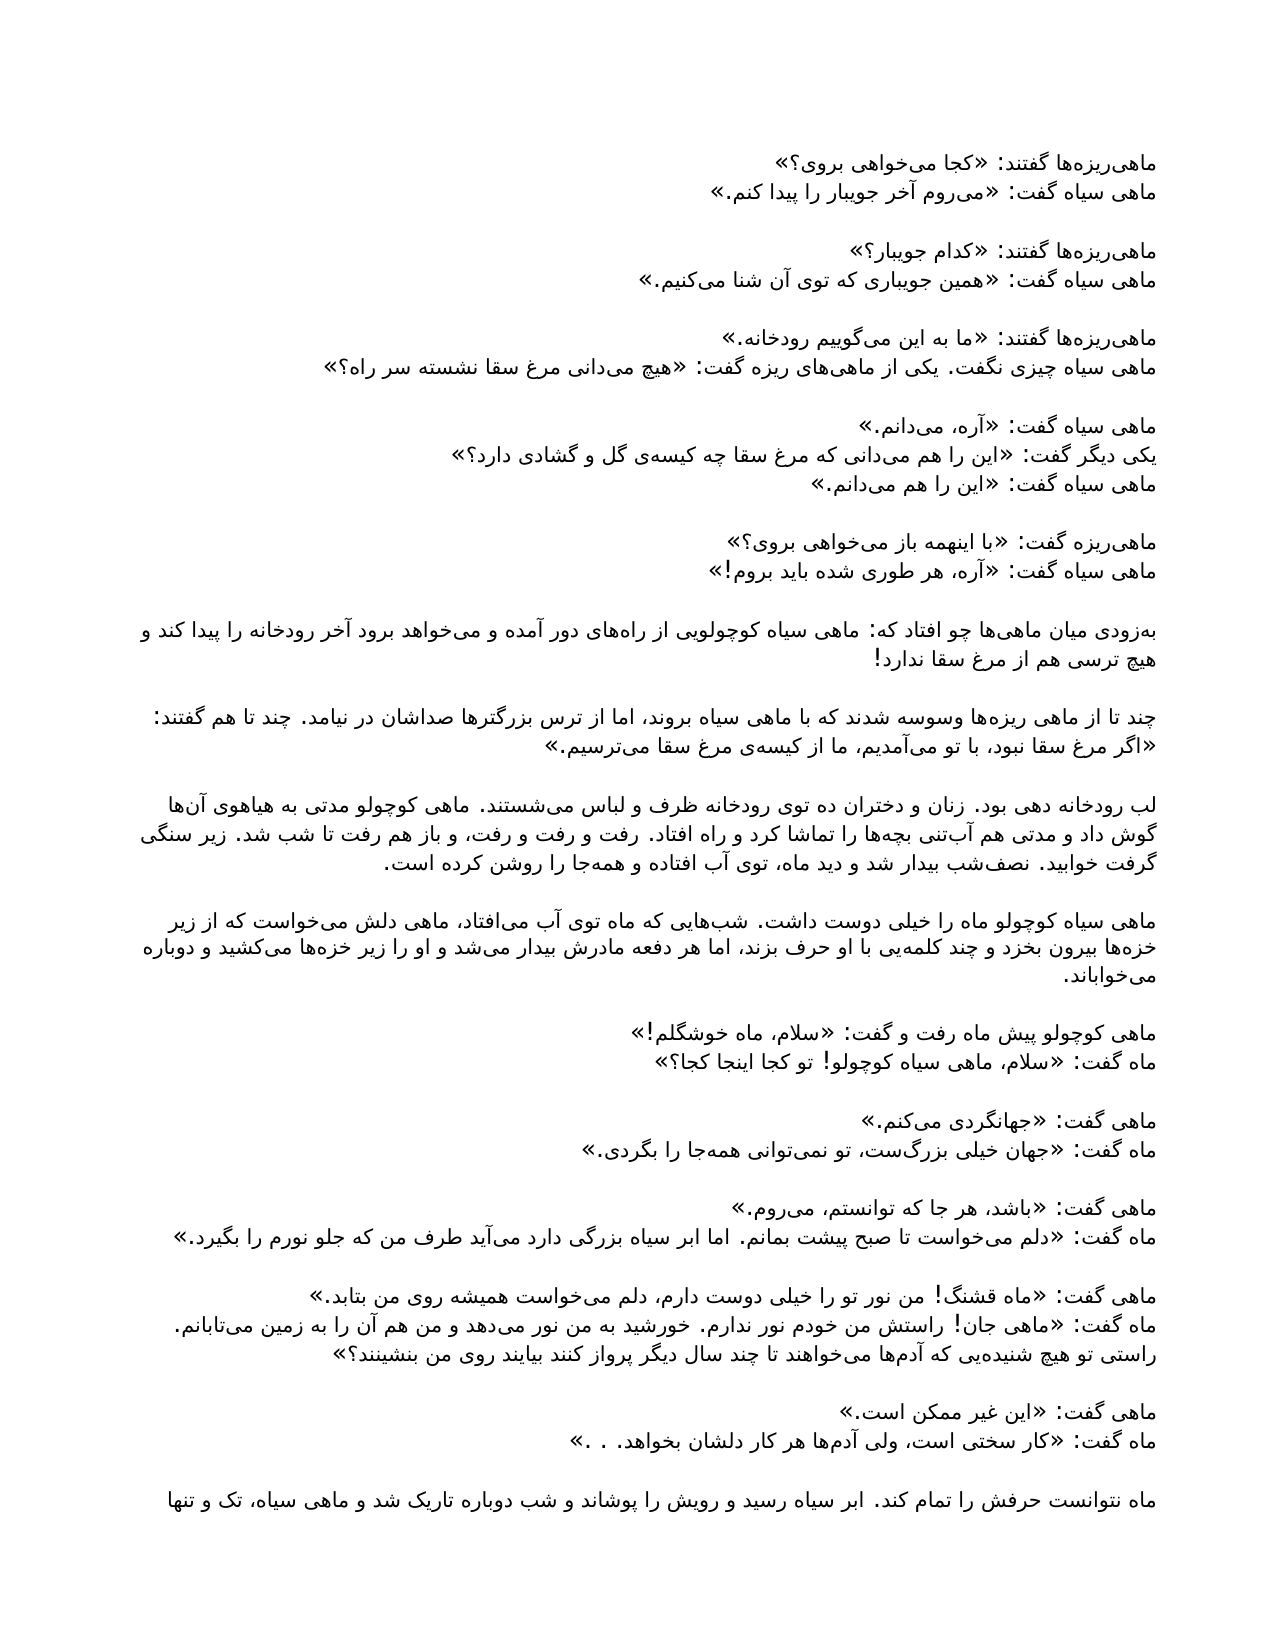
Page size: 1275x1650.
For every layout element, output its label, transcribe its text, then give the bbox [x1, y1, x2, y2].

text بعداز ظهر به جایی رسید که دره پهن می‌شد و آب از وسط بیشه‌یی می‌گذشت. آب آنقدر زیاد شده بود که ماهی سیاه، راستی‌راستی، کیف می‌کرد. بعد هم به ماهی‌های زیادی برخورد. از وقتی که از مادرش جدا شده بود، ماهی ندیده بود. چند تا ماهی ریزه دورش را گرفتند و گفتند: «مثل اینکه غریبه‌ای، ها؟» ماهی سیاه گفت: «آره غریبه‌ام. از راه دوری می‌آیم.» ماهی‌ریزه‌ها گفتند: «کجا می‌خواهی بروی؟» ماهی سیاه گفت: «می‌روم آخر جویبار را پیدا کنم.» ماهی‌ریزه‌ها گفتند: «کدام جویبار؟» ماهی سیاه گفت: «همین جویباری که توی آن شنا می‌کنیم.» ماهی‌ریزه‌ها گفتند: «ما به این می‌گوییم رودخانه.» ماهی سیاه چیزی نگفت. یکی از ماهی‌های ریزه گفت: «هیچ می‌دانی مرغ سقا نشسته سر راه؟» ماهی سیاه گفت: «آره، می‌دانم.» یکی دیگر گفت: «این را هم می‌دانی که مرغ سقا چه کیسه‌ی گل و گشادی دارد؟» ماهی سیاه گفت: «این را هم می‌دانم.» ماهی‌ریزه گفت: «با اینهمه باز می‌خواهی بروی؟» ماهی سیاه گفت: «آره، هر طوری شده باید بروم!» به‌زودی میان ماهی‌ها چو افتاد که: ماهی سیاه کوچولویی از راه‌های دور آمده و می‌خواهد برود آخر رودخانه را پیدا کند و هیچ ترسی هم از مرغ سقا ندارد! چند تا از ماهی ریزه‌ها وسوسه شدند که با ماهی سیاه بروند، اما از ترس بزرگترها صداشان در نیامد. چند تا هم گفتند: «اگر مرغ سقا نبود، با تو می‌آمدیم، ما از کیسه‌ی مرغ سقا می‌ترسیم.» لب رودخانه دهی بود. زنان و دختران ده توی رودخانه ظرف و لباس می‌شستند. ماهی کوچولو مدتی به هیاهوی آن‌ها گوش داد و مدتی هم آب‌تنی بچه‌ها را تماشا کرد و راه افتاد. رفت و رفت و رفت، و باز هم رفت تا شب شد. زیر سنگی گرفت خوابید. نصف‌شب بیدار شد و دید ماه، توی آب افتاده و همه‌جا را روشن کرده است. ماهی سیاه کوچولو ماه را خیلی دوست داشت. شب‌هایی که ماه توی آب می‌افتاد، ماهی دلش می‌خواست که از زیر خزه‌ها بیرون بخزد و چند کلمه‌یی با او حرف بزند، اما هر دفعه مادرش بیدار می‌شد و او را زیر خزه‌ها می‌کشید و دوباره می‌خواباند. ماهی کوچولو پیش ماه رفت و گفت: «سلام، ماه خوشگلم!» ماه گفت: «سلام، ماهی سیاه کوچولو! تو کجا اینجا کجا؟» ماهی گفت: «جهانگردی می‌کنم.» ماه گفت: «جهان خیلی بزرگ‌ست، تو نمی‌توانی همه‌جا را بگردی.» ماهی گفت: «باشد، هر جا که توانستم، می‌روم.» ماه گفت: «دلم می‌خواست تا صبح پیشت بمانم. اما ابر سیاه بزرگی دارد می‌آید طرف من که جلو نورم را بگیرد.» ماهی گفت: «ماه قشنگ! من نور تو را خیلی دوست دارم، دلم می‌خواست همیشه روی من بتابد.» ماه گفت: «ماهی جان! راستش من خودم نور ندارم. خورشید به من نور می‌دهد و من هم آن را به زمین می‌تابانم. راستی تو هیچ شنیده‌یی که آدم‌ها می‌خواهند تا چند سال دیگر پرواز کنند بیایند روی من بنشینند؟» ماهی گفت: «این غیر ممکن است.» ماه گفت: «کار سختی است، ولی آدم‌ها هر کار دلشان بخواهد. . .» ماه نتوانست حرفش را تمام کند. ابر سیاه رسید و رویش را پوشاند و شب دوباره تاریک شد و ماهی سیاه، تک و تنها ماند. چند دقیقه، مات و متحیر، تاریکی را نگاه کرد. بعد زیر سنگی خزید و خوابید. [118, 118, 1157, 1513]
